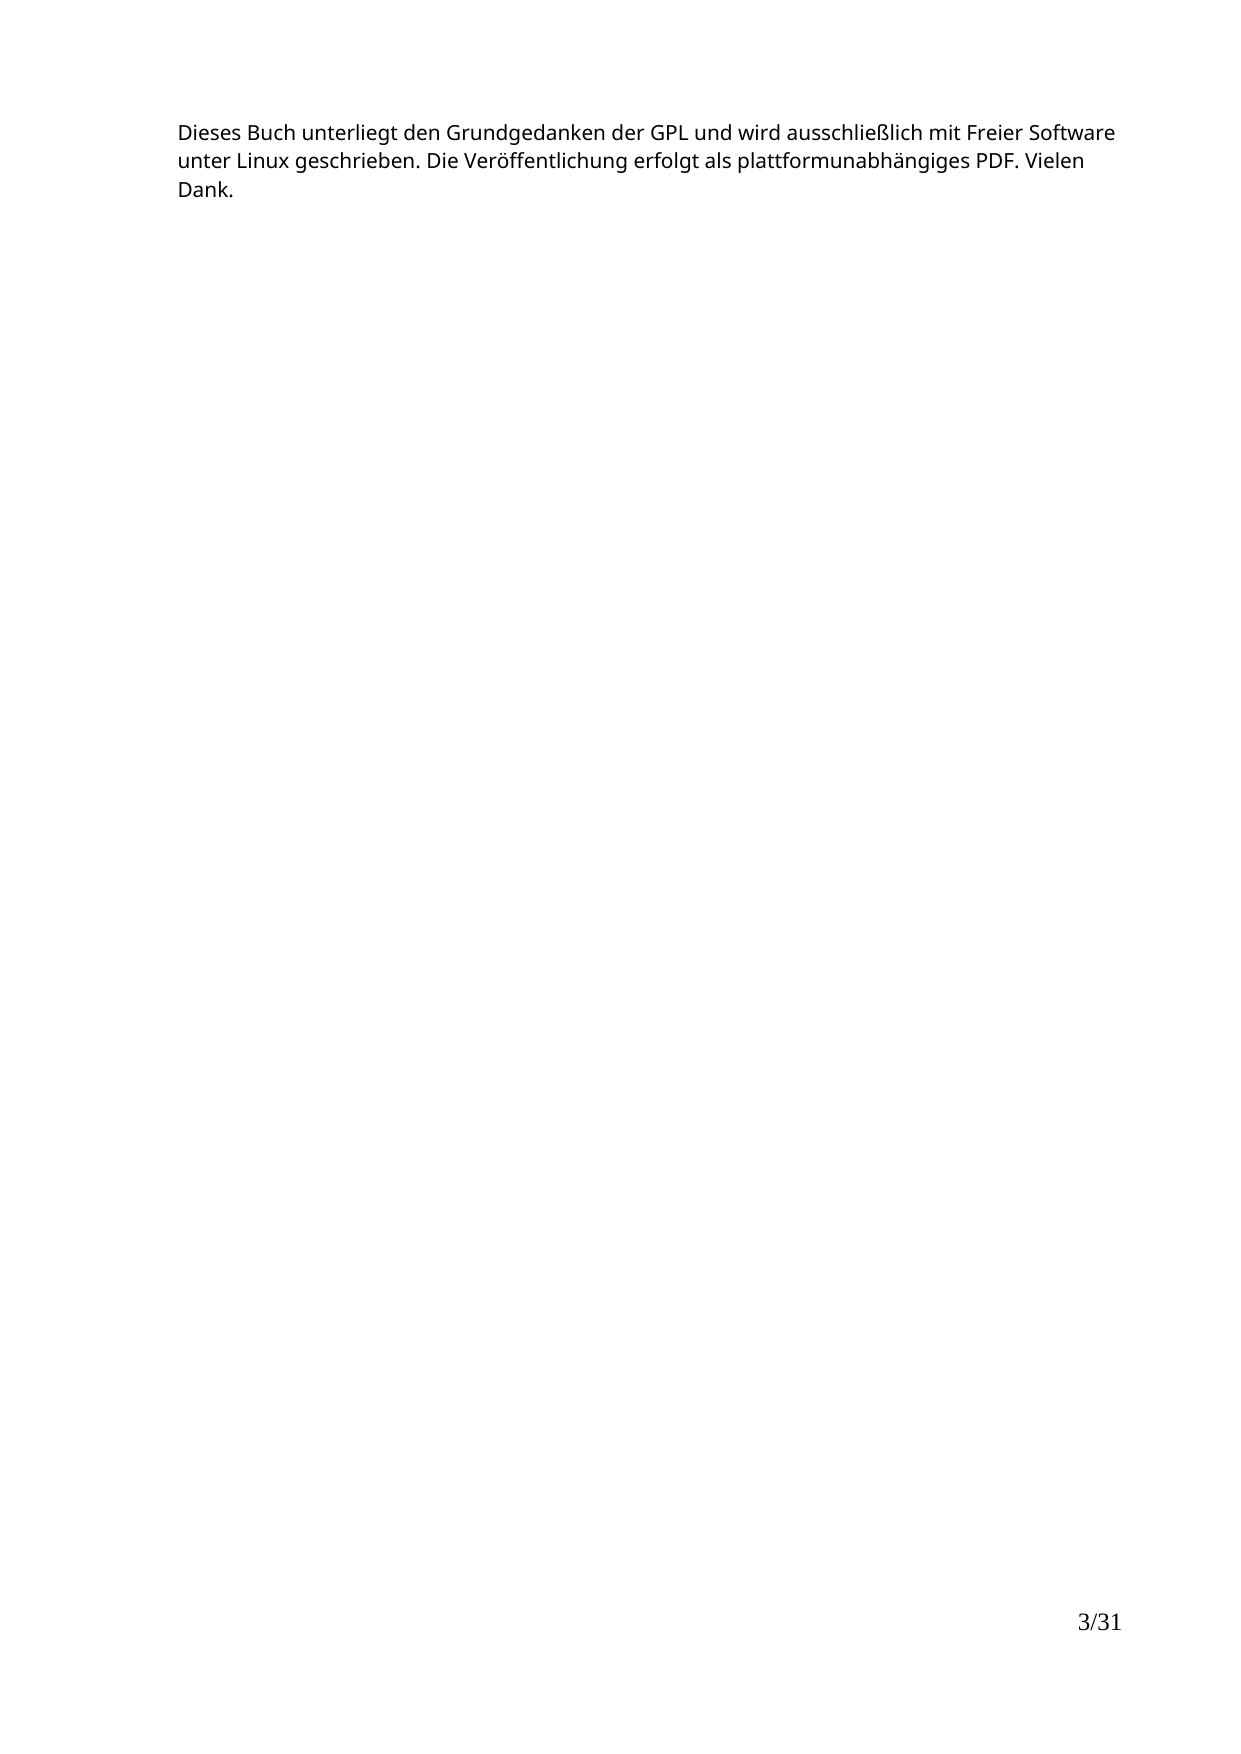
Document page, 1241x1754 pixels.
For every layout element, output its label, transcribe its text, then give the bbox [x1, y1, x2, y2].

text Dieses Buch unterliegt den Grundgedanken der GPL und wird ausschließlich mit Freier Software unter Linux geschrieben. Die Veröffentlichung erfolgt als plattformunabhängiges PDF. Vielen Dank. [177, 118, 1122, 203]
